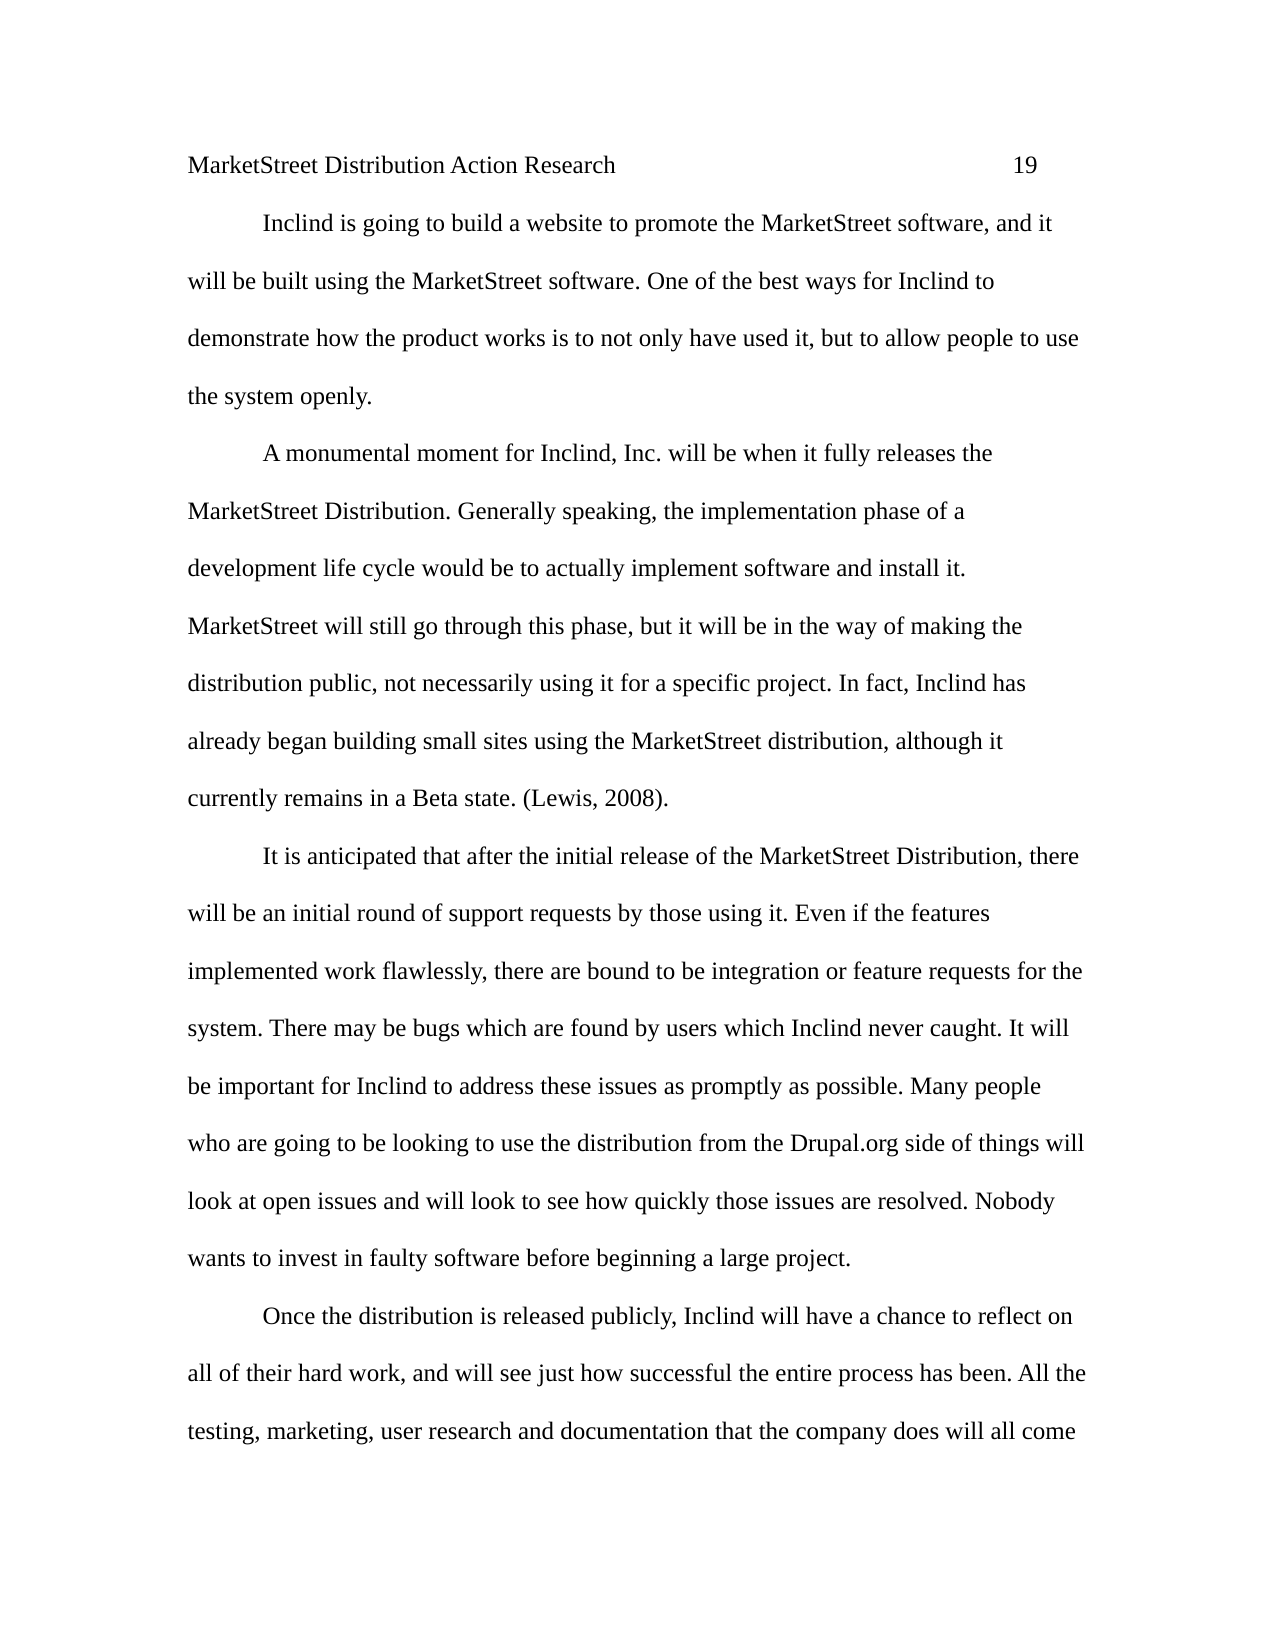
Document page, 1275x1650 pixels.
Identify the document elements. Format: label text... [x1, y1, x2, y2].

text Once the distribution is released publicly, Inclind will have a chance to reflect on all of their hard work, and will see just how successful the entire process has been. All the testing, marketing, user research and documentation that the company does will all come [187, 1301, 1087, 1444]
text A monumental moment for Inclind, Inc. will be when it fully releases the MarketStreet Distribution. Generally speaking, the implementation phase of a development life cycle would be to actually implement software and install it. MarketStreet will still go through this phase, but it will be in the way of making the distribution public, not necessarily using it for a specific project. In fact, Inclind has already began building small sites using the MarketStreet distribution, although it currently remains in a Beta state. (Lewis, 2008). [187, 438, 1087, 812]
text Inclind is going to build a website to promote the MarketStreet software, and it will be built using the MarketStreet software. One of the best ways for Inclind to demonstrate how the product works is to not only have used it, but to allow people to use the system openly. [187, 208, 1087, 409]
text It is anticipated that after the initial release of the MarketStreet Distribution, there will be an initial round of support requests by those using it. Even if the features implemented work flawlessly, there are bound to be integration or feature requests for the system. There may be bugs which are found by users which Inclind never caught. It will be important for Inclind to address these issues as promptly as possible. Many people who are going to be looking to use the distribution from the Drupal.org side of things will look at open issues and will look to see how quickly those issues are resolved. Nobody wants to invest in faulty software before beginning a large project. [187, 841, 1087, 1272]
